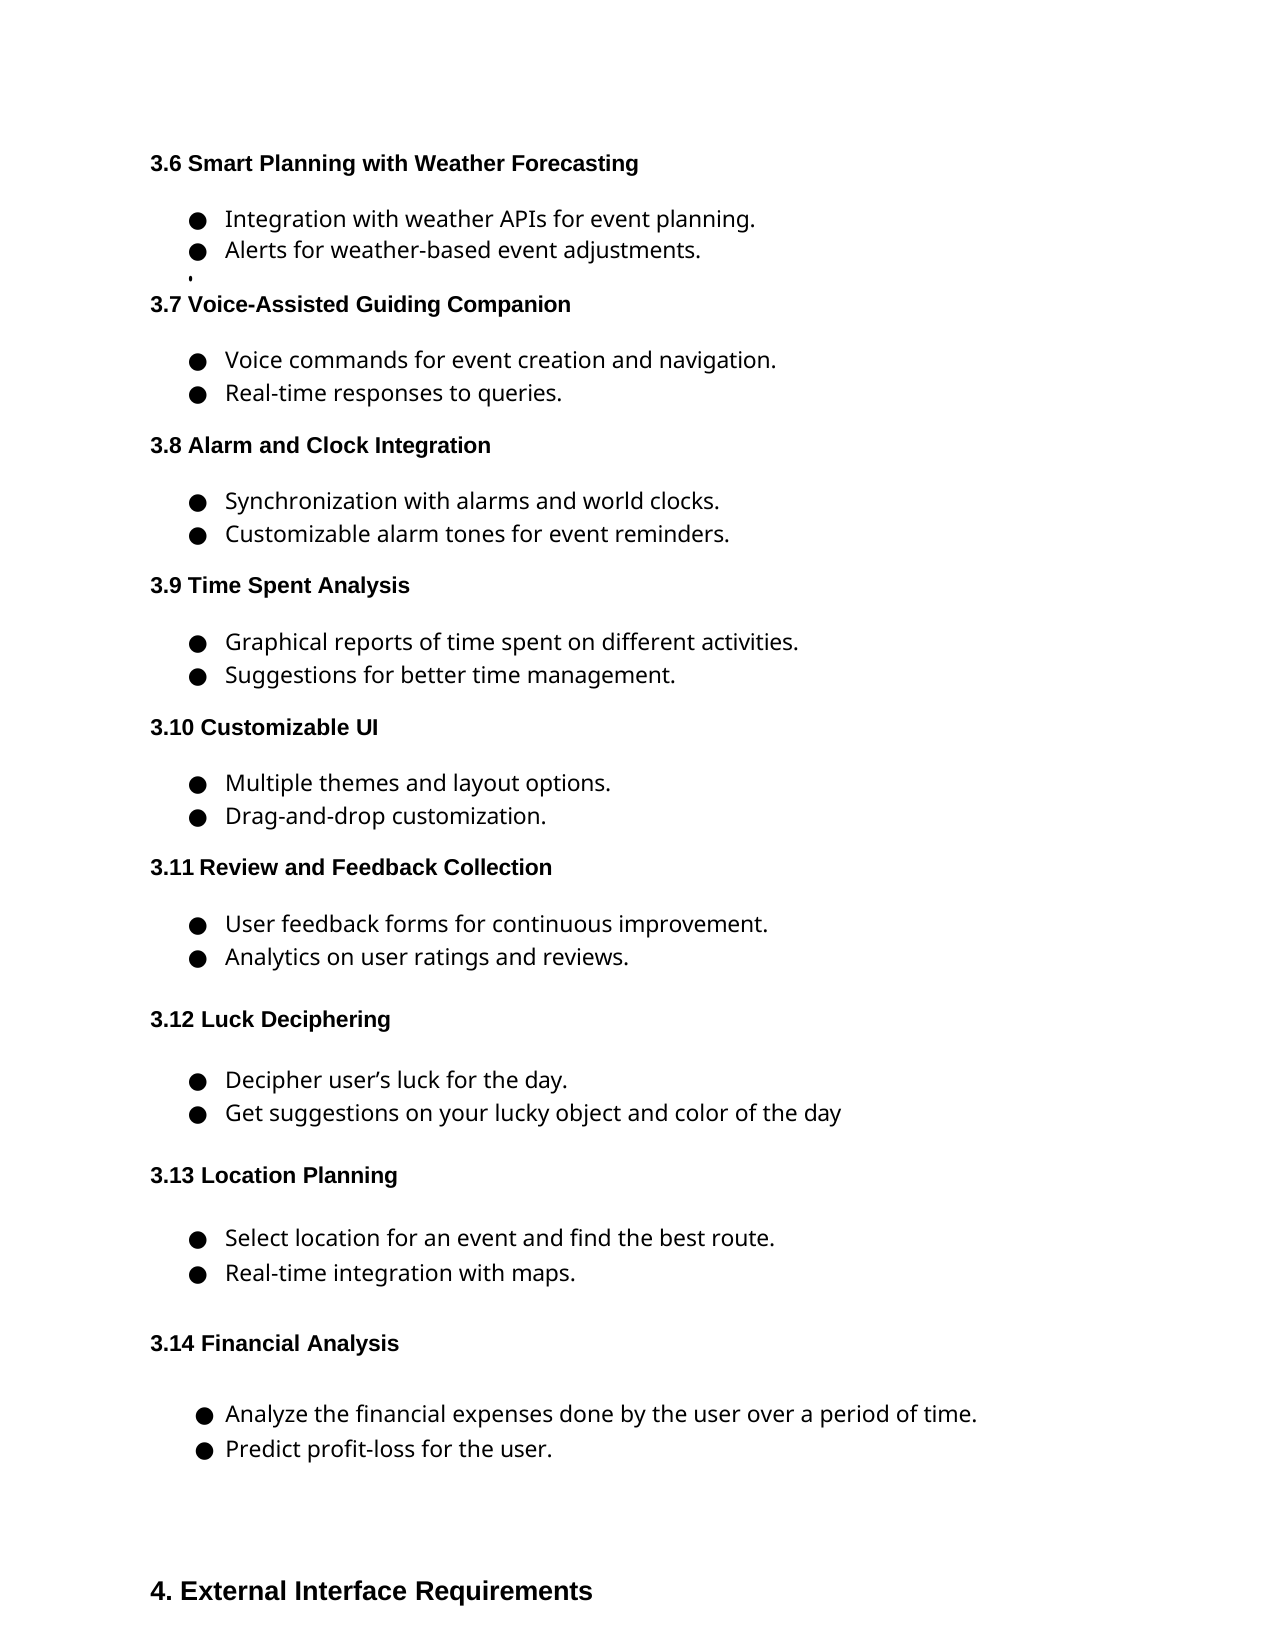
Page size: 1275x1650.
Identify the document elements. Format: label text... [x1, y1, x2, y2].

list Customizable alarm tones for event reminders. [188, 516, 1162, 549]
list Integration with weather APIs for event planning. [188, 202, 1162, 234]
subtitle Financial Analysis [150, 1330, 1162, 1356]
subtitle Location Planning [150, 1162, 1162, 1188]
list Graphical reports of time spent on different activities. [188, 624, 1162, 657]
list Analyze the financial expenses done by the user over a period of time. [194, 1395, 1162, 1429]
list Synchronization with alarms and world clocks. [188, 483, 1162, 516]
subtitle External Interface Requirements [150, 1575, 1162, 1606]
subtitle Luck Deciphering [150, 1006, 1162, 1032]
list Suggestions for better time management. [188, 657, 1162, 690]
list Real-time responses to queries. [188, 375, 1162, 408]
list Predict profit-loss for the user. [194, 1429, 1162, 1464]
list Voice commands for event creation and navigation. [188, 342, 1162, 375]
subtitle Review and Feedback Collection [150, 854, 1162, 881]
list Real-time integration with maps. [188, 1254, 1162, 1288]
list Multiple themes and layout options. [188, 765, 1162, 798]
list Analytics on user ratings and reviews. [188, 939, 1162, 972]
list Drag-and-drop customization. [188, 798, 1162, 831]
subtitle Voice-Assisted Guiding Companion [150, 293, 1162, 317]
subtitle Smart Planning with Weather Forecasting [150, 150, 1162, 176]
list Decipher user’s luck for the day. [188, 1062, 1162, 1095]
list User feedback forms for continuous improvement. [188, 906, 1162, 939]
subtitle Alarm and Clock Integration [150, 432, 1162, 458]
list Alerts for weather-based event adjustments. [188, 234, 1162, 264]
text • [188, 264, 1162, 293]
list Get suggestions on your lucky object and color of the day [188, 1095, 1162, 1128]
subtitle Customizable UI [150, 713, 1162, 740]
subtitle Time Spent Analysis [150, 572, 1162, 599]
list Select location for an event and find the best route. [188, 1219, 1162, 1254]
